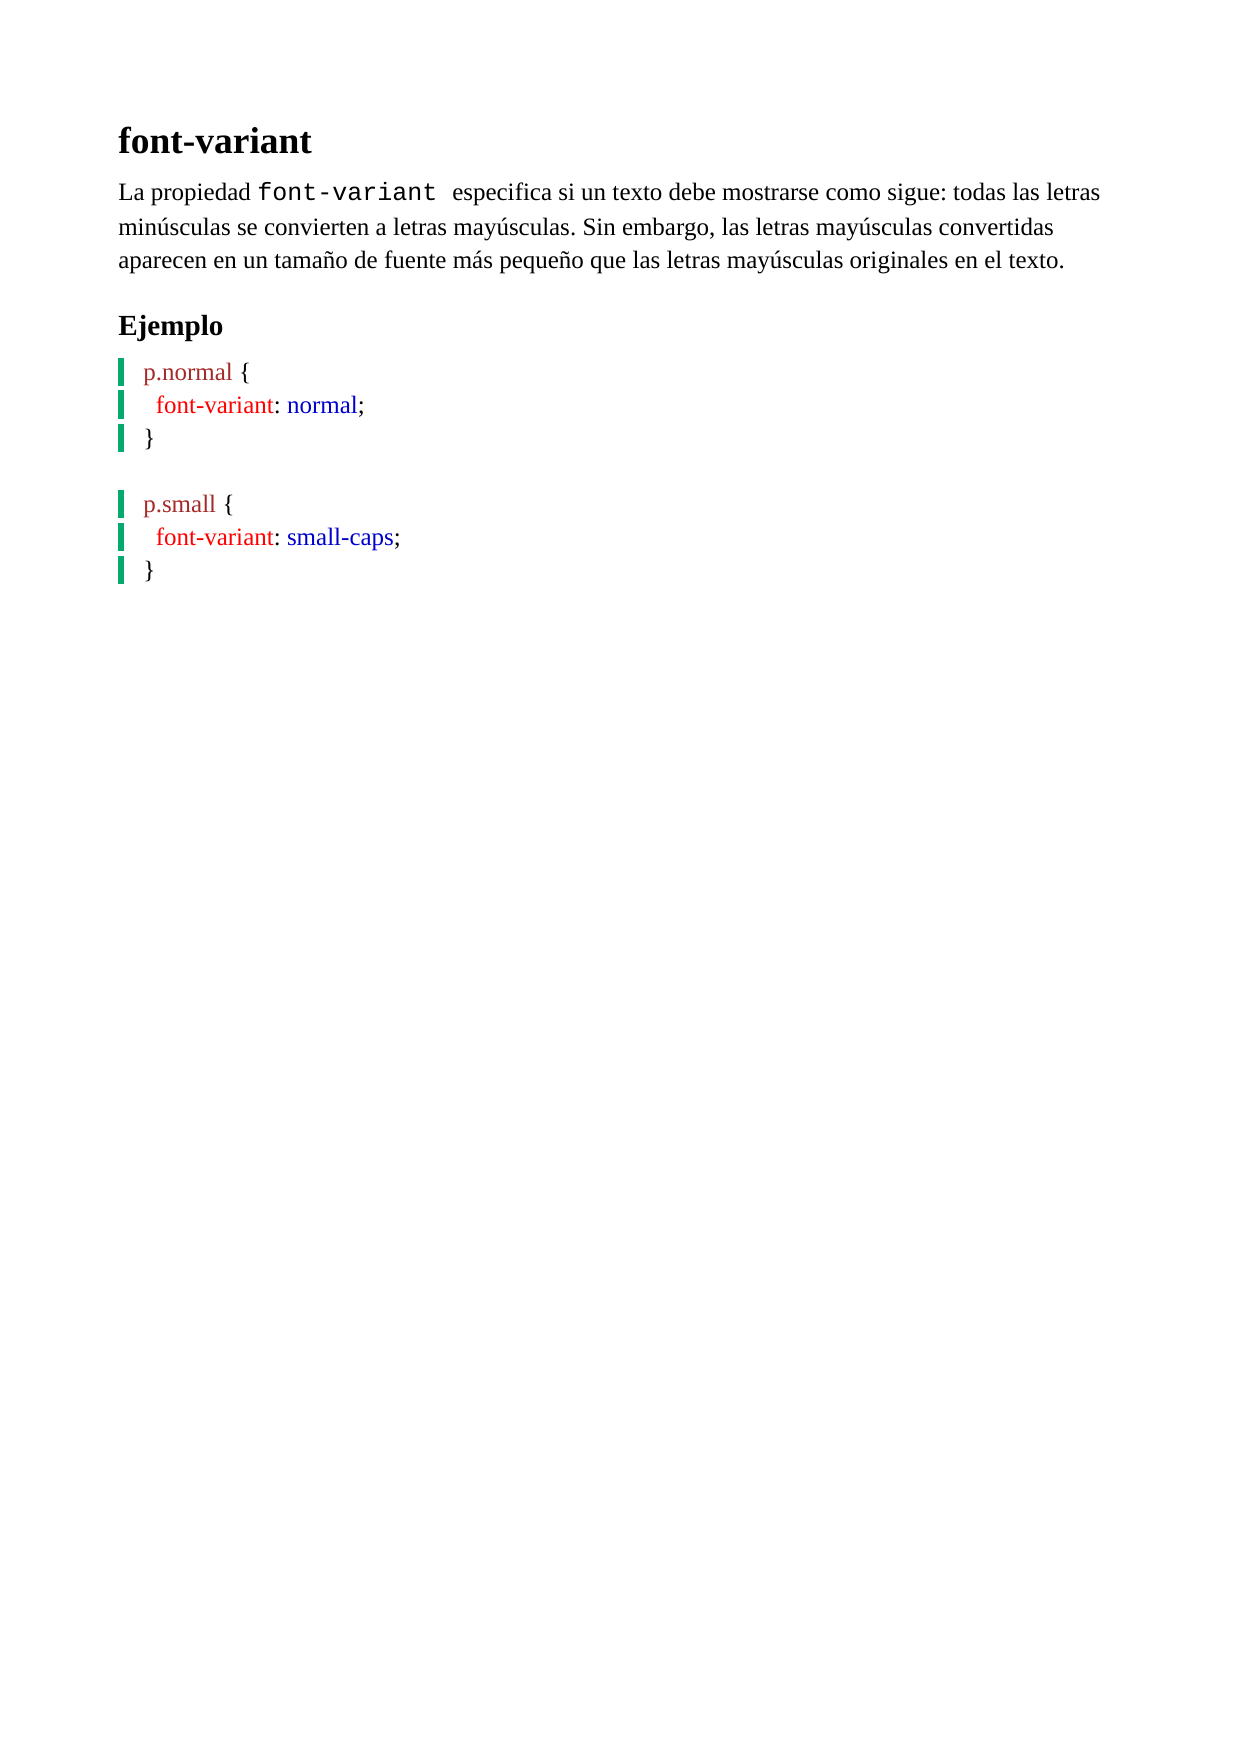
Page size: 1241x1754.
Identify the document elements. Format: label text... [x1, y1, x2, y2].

text La propiedad font-variant especifica si un texto debe mostrarse como sigue: todas las letras minúsculas se convierten a letras mayúsculas. Sin embargo, las letras mayúsculas convertidas aparecen en un tamaño de fuente más pequeño que las letras mayúsculas originales en el texto. [118, 177, 1122, 274]
subtitle Ejemplo [118, 308, 1122, 342]
subtitle font-variant [118, 118, 1122, 161]
text p.normal { font-variant: normal; } p.small { font-variant: small-caps; } [118, 357, 1122, 584]
